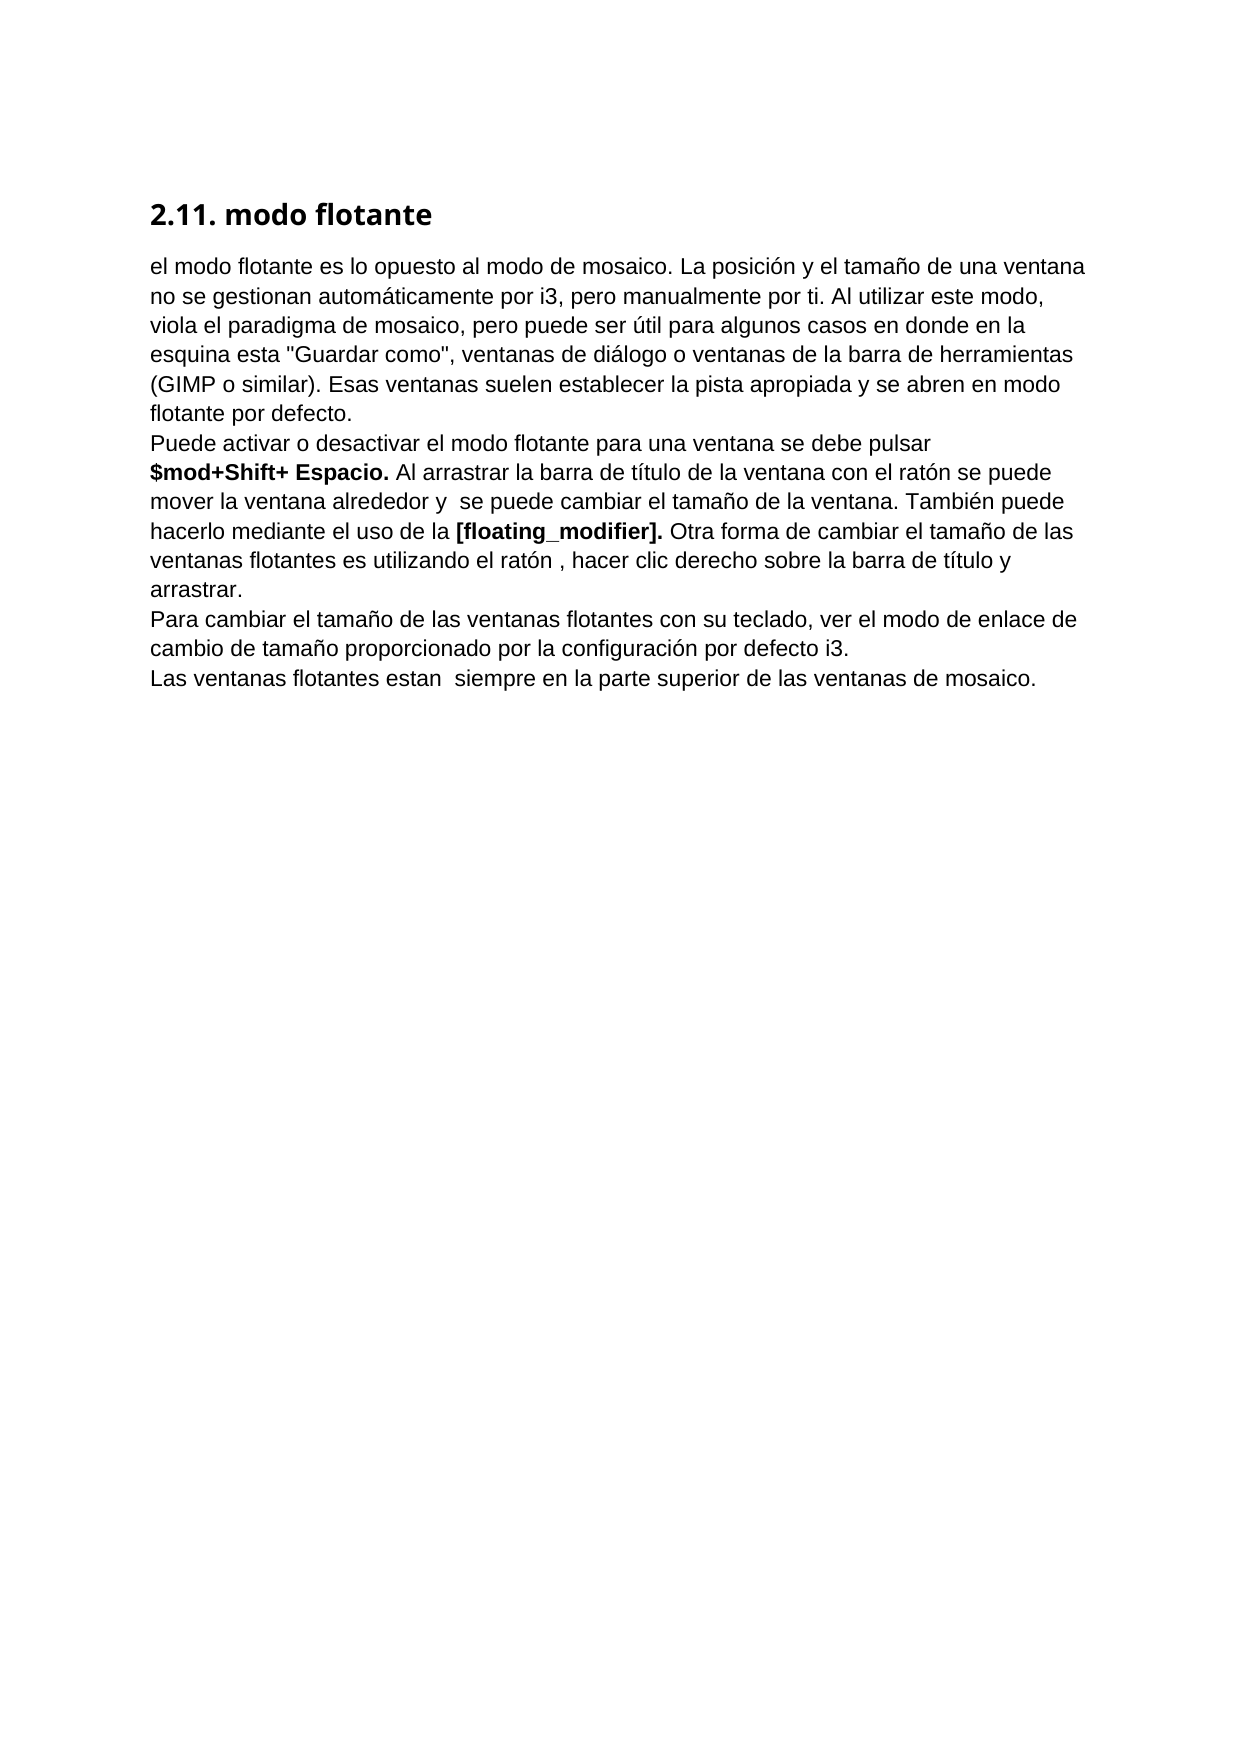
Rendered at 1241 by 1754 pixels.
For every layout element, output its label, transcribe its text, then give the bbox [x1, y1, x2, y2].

text $mod+Shift+ Espacio. Al arrastrar la barra de título de la ventana con el ratón se puede mover la ventana alrededor y se puede cambiar el tamaño de la ventana. También puede hacerlo mediante el uso de la [floating_modifier]. Otra forma de cambiar el tamaño de las ventanas flotantes es utilizando el ratón , hacer clic derecho sobre la barra de título y arrastrar. [150, 460, 1091, 603]
text Puede activar o desactivar el modo flotante para una ventana se debe pulsar [150, 430, 1091, 456]
text Las ventanas flotantes estan siempre en la parte superior de las ventanas de mosaico. [150, 665, 1091, 691]
text el modo flotante es lo opuesto al modo de mosaico. La posición y el tamaño de una ventana no se gestionan automáticamente por i3, pero manualmente por ti. Al utilizar este modo, viola el paradigma de mosaico, pero puede ser útil para algunos casos en donde en la esquina esta "Guardar como", ventanas de diálogo o ventanas de la barra de herramientas (GIMP o similar). Esas ventanas suelen establecer la pista apropiada y se abren en modo flotante por defecto. [150, 254, 1091, 427]
subtitle 2.11. modo flotante [150, 194, 1091, 234]
text Para cambiar el tamaño de las ventanas flotantes con su teclado, ver el modo de enlace de cambio de tamaño proporcionado por la configuración por defecto i3. [150, 607, 1091, 662]
